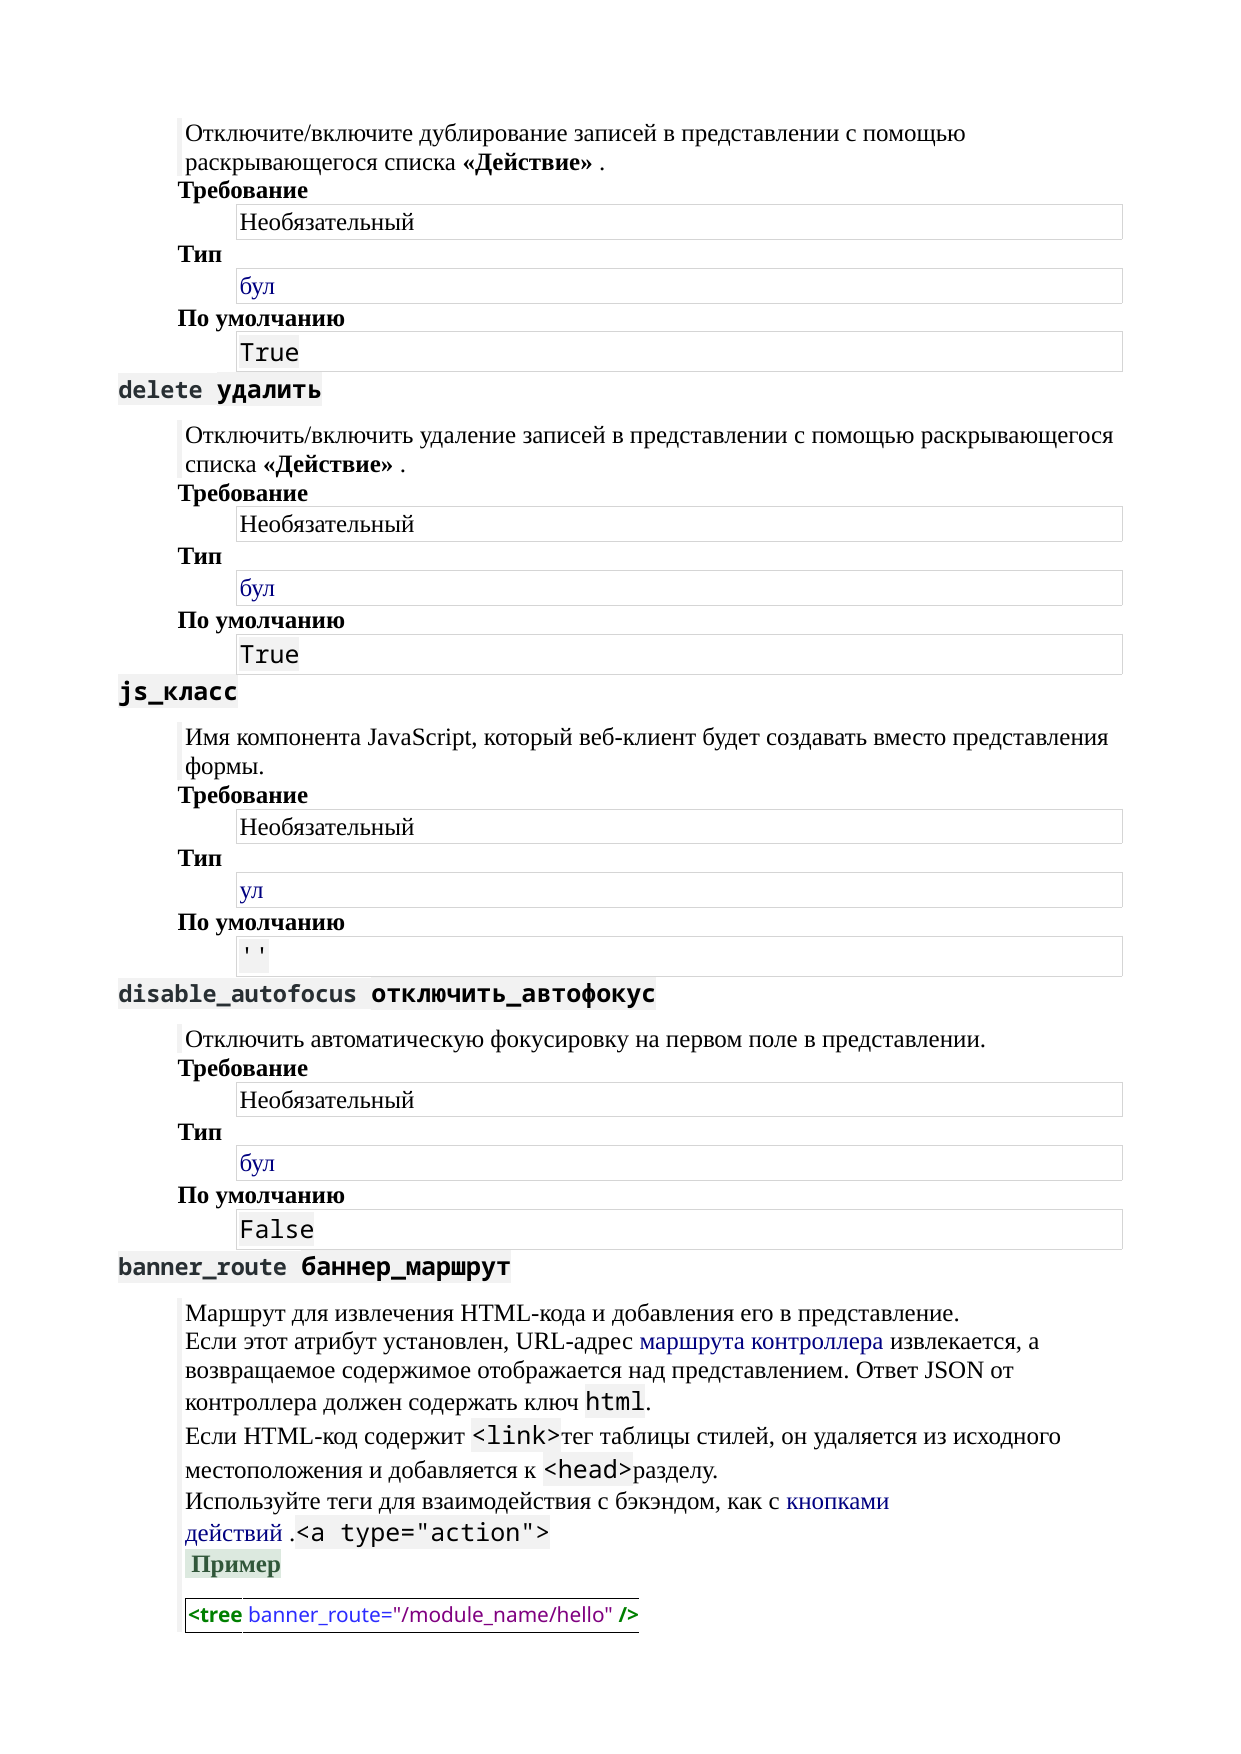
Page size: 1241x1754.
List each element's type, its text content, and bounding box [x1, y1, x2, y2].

list бул [237, 269, 1122, 303]
subtitle Требование [177, 478, 1122, 506]
text <tree banner_route="/module_name/hello" /> [186, 1598, 1122, 1632]
list Маршрут для извлечения HTML-кода и добавления его в представление. [182, 1298, 1122, 1326]
subtitle По умолчанию [177, 1180, 1122, 1209]
subtitle Требование [177, 1053, 1122, 1082]
list Необязательный [237, 810, 1122, 843]
subtitle js_класс [118, 674, 1122, 708]
subtitle delete удалить [118, 372, 1122, 406]
list бул [237, 1146, 1122, 1180]
list Необязательный [237, 1083, 1122, 1116]
list True [237, 332, 1122, 371]
list Если этот атрибут установлен, URL-адрес маршрута контроллера извлекается, а возвращаемое содержимое отображается над представлением. Ответ JSON от контроллера должен содержать ключ html. [182, 1326, 1122, 1418]
list бул [237, 571, 1122, 605]
subtitle Тип [177, 541, 1122, 570]
subtitle banner_route баннер_маршрут [118, 1249, 1122, 1283]
subtitle Тип [177, 843, 1122, 872]
subtitle По умолчанию [177, 303, 1122, 331]
list Необязательный [237, 205, 1122, 239]
list Если HTML-код содержит <link>тег таблицы стилей, он удаляется из исходного местоположения и добавляется к <head>разделу. [182, 1418, 1122, 1486]
list Используйте теги для взаимодействия с бэкэндом, как с кнопками действий .<a type="action"> [182, 1486, 1122, 1549]
list Имя компонента JavaScript, который веб-клиент будет создавать вместо представления формы. [182, 722, 1122, 780]
subtitle Требование [177, 780, 1122, 808]
subtitle disable_autofocus отключить_автофокус [118, 976, 1122, 1010]
subtitle Тип [177, 1117, 1122, 1145]
text Пример [182, 1549, 1122, 1578]
list True [237, 635, 1122, 674]
list Необязательный [237, 507, 1122, 541]
list Отключите/включите дублирование записей в представлении с помощью раскрывающегося списка «Действие» . [182, 118, 1122, 176]
subtitle По умолчанию [177, 907, 1122, 936]
list Отключить/включить удаление записей в представлении с помощью раскрывающегося списка «Действие» . [182, 420, 1122, 478]
list False [237, 1210, 1122, 1249]
list ул [237, 873, 1122, 907]
subtitle Тип [177, 239, 1122, 268]
subtitle По умолчанию [177, 605, 1122, 633]
list '' [237, 937, 1122, 976]
list Отключить автоматическую фокусировку на первом поле в представлении. [182, 1024, 1122, 1053]
subtitle Требование [177, 176, 1122, 204]
